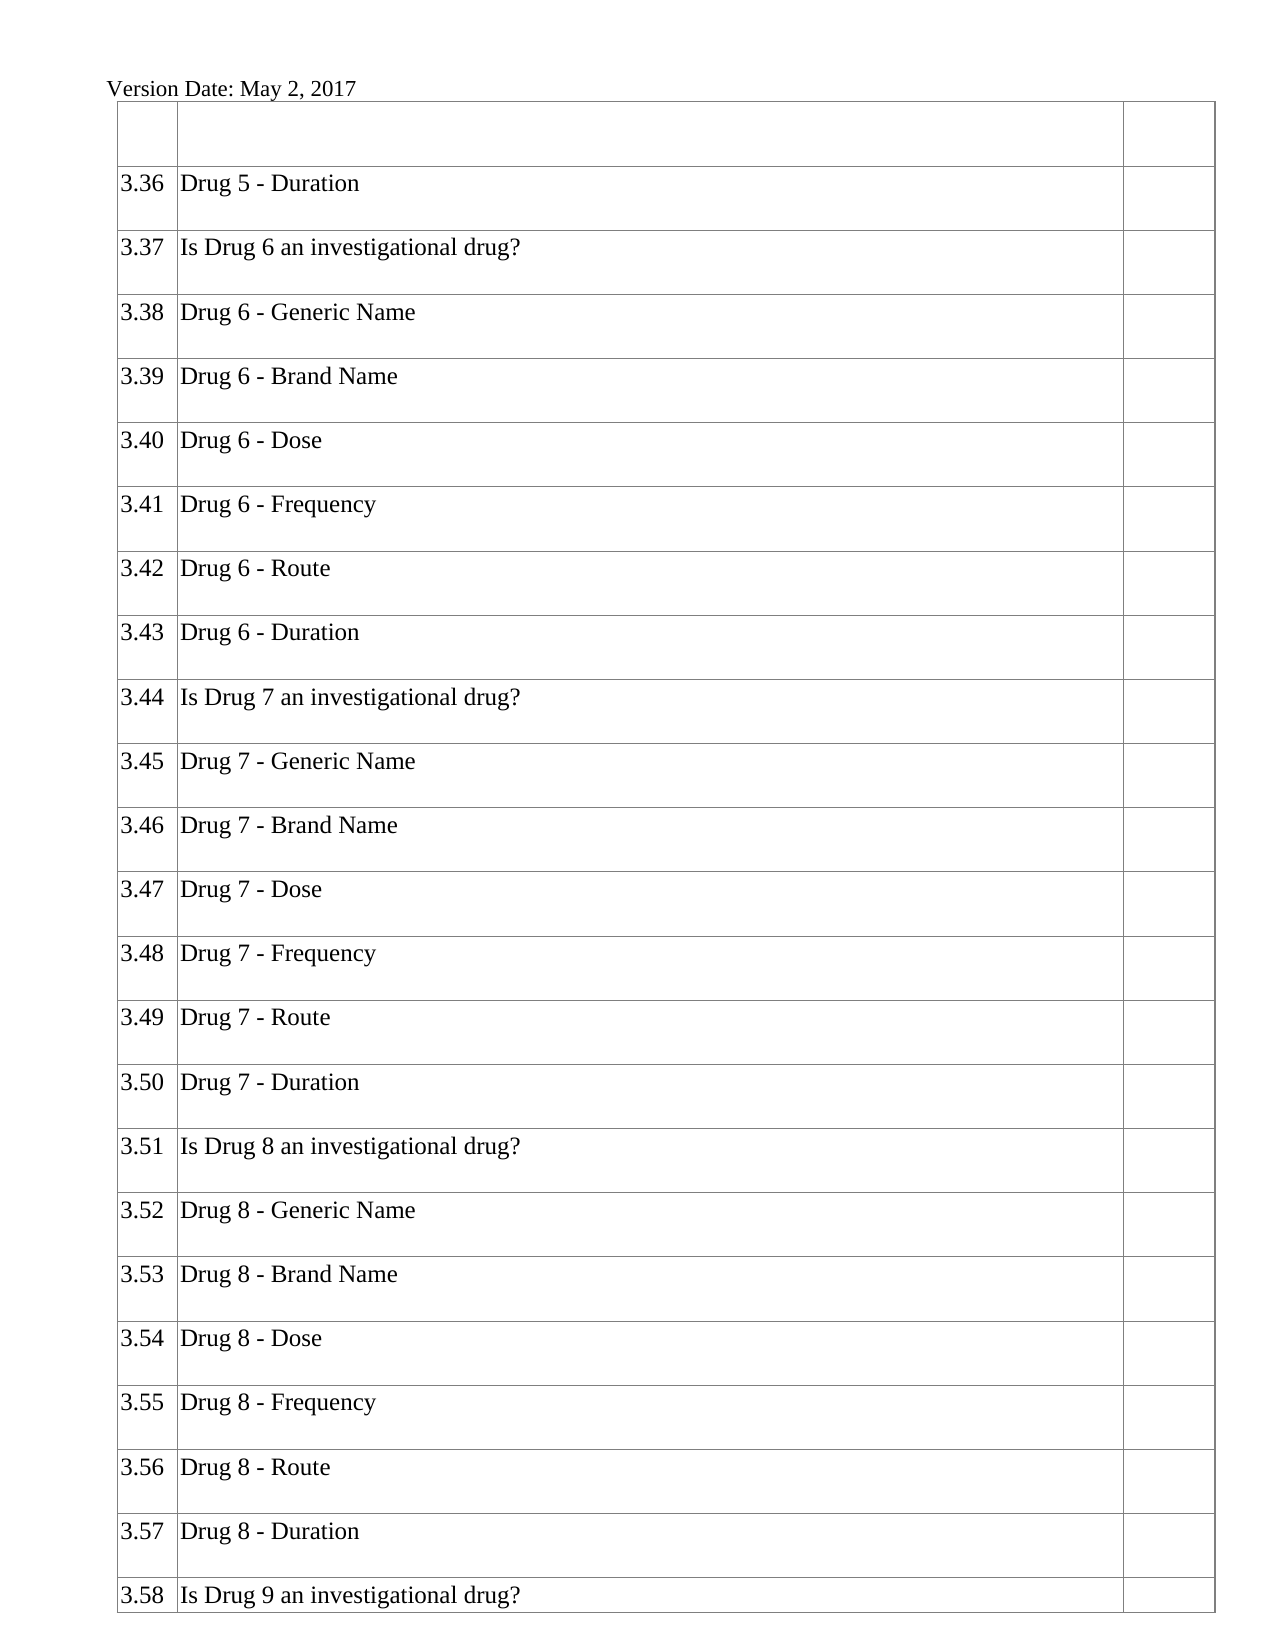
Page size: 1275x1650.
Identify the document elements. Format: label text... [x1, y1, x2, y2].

table_cell [1124, 1322, 1214, 1385]
table_cell Drug 7 - Duration [178, 1065, 1123, 1128]
table_cell Drug 5 - Duration [178, 167, 1123, 230]
table_cell Drug 8 - Route [178, 1450, 1123, 1513]
table_cell 3.41 [118, 487, 177, 551]
table_header [118, 102, 177, 166]
table_cell 3.53 [118, 1257, 177, 1321]
table_cell [1124, 1450, 1214, 1513]
table_cell 3.38 [118, 295, 177, 358]
table_cell [1124, 1386, 1214, 1449]
table_cell Is Drug 7 an investigational drug? [178, 680, 1123, 743]
table_header [178, 102, 1123, 166]
table_cell [1124, 680, 1214, 743]
table_cell 3.58 [118, 1578, 177, 1612]
table_cell [1124, 167, 1214, 230]
table_cell 3.54 [118, 1322, 177, 1385]
table_cell [1124, 744, 1214, 807]
table_cell 3.44 [118, 680, 177, 743]
table_cell Is Drug 8 an investigational drug? [178, 1129, 1123, 1192]
table_cell 3.50 [118, 1065, 177, 1128]
table_cell 3.47 [118, 872, 177, 936]
table_cell [1124, 1193, 1214, 1256]
table_cell 3.56 [118, 1450, 177, 1513]
table_cell 3.43 [118, 616, 177, 679]
table_cell Drug 6 - Generic Name [178, 295, 1123, 358]
table_cell Drug 7 - Dose [178, 872, 1123, 936]
table_cell [1124, 616, 1214, 679]
table_cell 3.51 [118, 1129, 177, 1192]
table_cell 3.49 [118, 1001, 177, 1064]
table_cell 3.55 [118, 1386, 177, 1449]
table_cell Drug 6 - Dose [178, 423, 1123, 486]
table_cell [1124, 872, 1214, 936]
table_cell 3.40 [118, 423, 177, 486]
table_cell 3.46 [118, 808, 177, 871]
table_cell Drug 7 - Brand Name [178, 808, 1123, 871]
table_cell Drug 6 - Brand Name [178, 359, 1123, 422]
table_header [1124, 102, 1214, 166]
table_cell [1124, 487, 1214, 551]
table_cell 3.37 [118, 231, 177, 294]
table_cell [1124, 359, 1214, 422]
table_cell [1124, 1001, 1214, 1064]
table_cell 3.57 [118, 1514, 177, 1577]
table_cell Drug 6 - Route [178, 552, 1123, 615]
table_cell [1124, 1065, 1214, 1128]
table_cell Drug 8 - Brand Name [178, 1257, 1123, 1321]
table_cell 3.42 [118, 552, 177, 615]
table_cell [1124, 423, 1214, 486]
table_cell [1124, 808, 1214, 871]
table_cell Drug 8 - Duration [178, 1514, 1123, 1577]
table_cell [1124, 1257, 1214, 1321]
table_cell Drug 6 - Duration [178, 616, 1123, 679]
table_cell [1124, 552, 1214, 615]
table_cell Drug 6 - Frequency [178, 487, 1123, 551]
table_cell 3.45 [118, 744, 177, 807]
table_cell 3.39 [118, 359, 177, 422]
table_cell [1124, 1514, 1214, 1577]
table_cell 3.36 [118, 167, 177, 230]
table_cell 3.48 [118, 937, 177, 1000]
table_cell [1124, 937, 1214, 1000]
table_cell Drug 8 - Dose [178, 1322, 1123, 1385]
table_cell [1124, 295, 1214, 358]
table_cell 3.52 [118, 1193, 177, 1256]
table_cell Drug 7 - Generic Name [178, 744, 1123, 807]
table_cell Drug 7 - Frequency [178, 937, 1123, 1000]
table_cell Drug 8 - Generic Name [178, 1193, 1123, 1256]
table_cell [1124, 1129, 1214, 1192]
table_cell Drug 8 - Frequency [178, 1386, 1123, 1449]
table_cell [1124, 231, 1214, 294]
table_cell Is Drug 6 an investigational drug? [178, 231, 1123, 294]
table_cell [1124, 1578, 1214, 1612]
table_cell Drug 7 - Route [178, 1001, 1123, 1064]
table_cell Is Drug 9 an investigational drug? [178, 1578, 1123, 1612]
